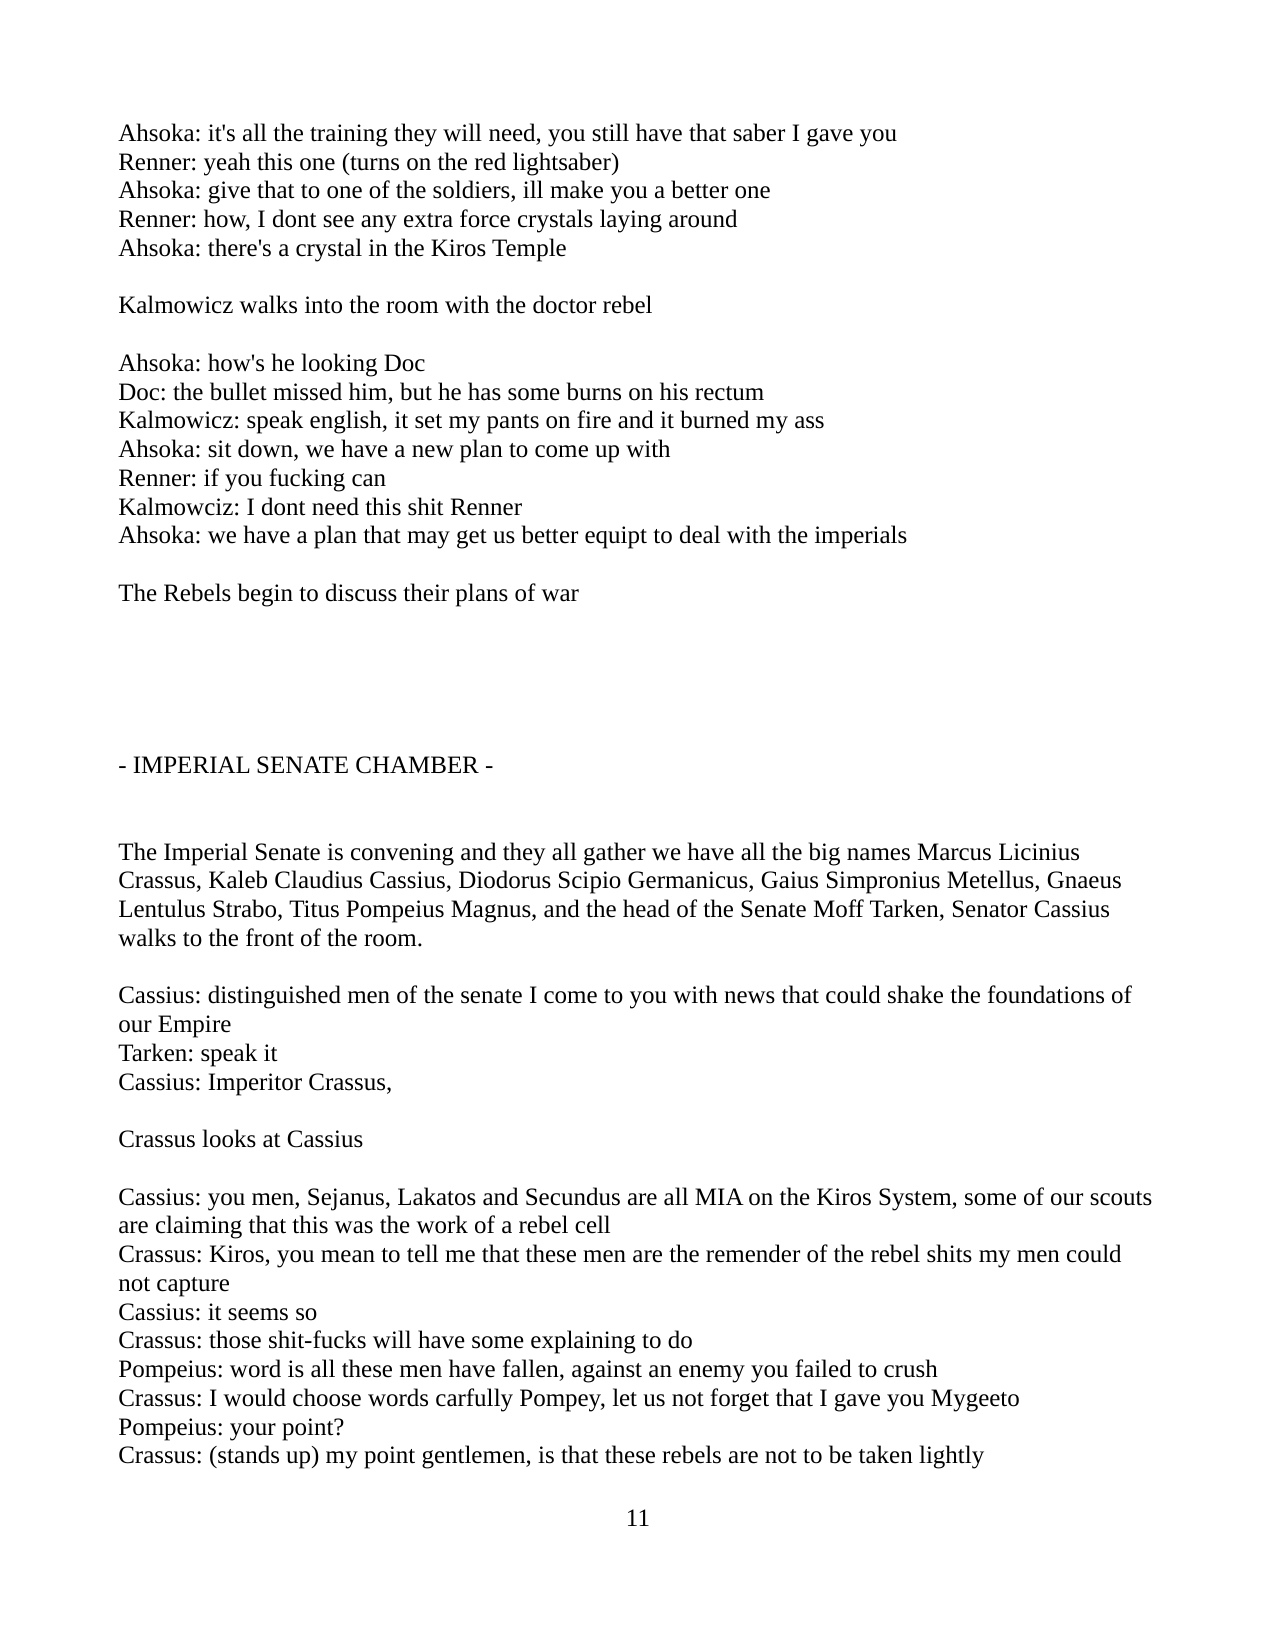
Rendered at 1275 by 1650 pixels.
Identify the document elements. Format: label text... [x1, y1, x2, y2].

text Pompeius: word is all these men have fallen, against an enemy you failed to crush [118, 1354, 1157, 1383]
text Crassus: those shit-fucks will have some explaining to do [118, 1326, 1157, 1354]
text Crassus: Kiros, you mean to tell me that these men are the remender of the rebel shits my men could not capture [118, 1239, 1157, 1297]
text Kalmowicz walks into the room with the doctor rebel [118, 291, 1157, 319]
text - IMPERIAL SENATE CHAMBER - [118, 751, 1157, 779]
text Renner: yeah this one (turns on the red lightsaber) [118, 147, 1157, 176]
text Cassius: Imperitor Crassus, [118, 1067, 1157, 1096]
text Cassius: distinguished men of the senate I come to you with news that could shake the foundations of our Empire [118, 981, 1157, 1038]
text Ahsoka: how's he looking Doc [118, 348, 1157, 377]
text Cassius: it seems so [118, 1297, 1157, 1326]
text Renner: if you fucking can [118, 463, 1157, 492]
text Cassius: you men, Sejanus, Lakatos and Secundus are all MIA on the Kiros System, some of our scouts are claiming that this was the work of a rebel cell [118, 1182, 1157, 1239]
text Ahsoka: it's all the training they will need, you still have that saber I gave you [118, 118, 1157, 147]
text Crassus looks at Cassius [118, 1124, 1157, 1153]
text Kalmowicz: speak english, it set my pants on fire and it burned my ass [118, 406, 1157, 434]
text Kalmowciz: I dont need this shit Renner [118, 492, 1157, 521]
text The Rebels begin to discuss their plans of war [118, 578, 1157, 607]
text Crassus: (stands up) my point gentlemen, is that these rebels are not to be taken lightly [118, 1441, 1157, 1469]
text Ahsoka: we have a plan that may get us better equipt to deal with the imperials [118, 521, 1157, 549]
text Ahsoka: sit down, we have a new plan to come up with [118, 434, 1157, 463]
text Pompeius: your point? [118, 1412, 1157, 1441]
text Crassus: I would choose words carfully Pompey, let us not forget that I gave you Mygeeto [118, 1383, 1157, 1412]
text The Imperial Senate is convening and they all gather we have all the big names Marcus Licinius Crassus, Kaleb Claudius Cassius, Diodorus Scipio Germanicus, Gaius Simpronius Metellus, Gnaeus Lentulus Strabo, Titus Pompeius Magnus, and the head of the Senate Moff Tarken, Senator Cassius walks to the front of the room. [118, 837, 1157, 952]
text Ahsoka: give that to one of the soldiers, ill make you a better one [118, 176, 1157, 204]
text Ahsoka: there's a crystal in the Kiros Temple [118, 233, 1157, 262]
text Renner: how, I dont see any extra force crystals laying around [118, 204, 1157, 233]
text Doc: the bullet missed him, but he has some burns on his rectum [118, 377, 1157, 406]
text Tarken: speak it [118, 1038, 1157, 1067]
